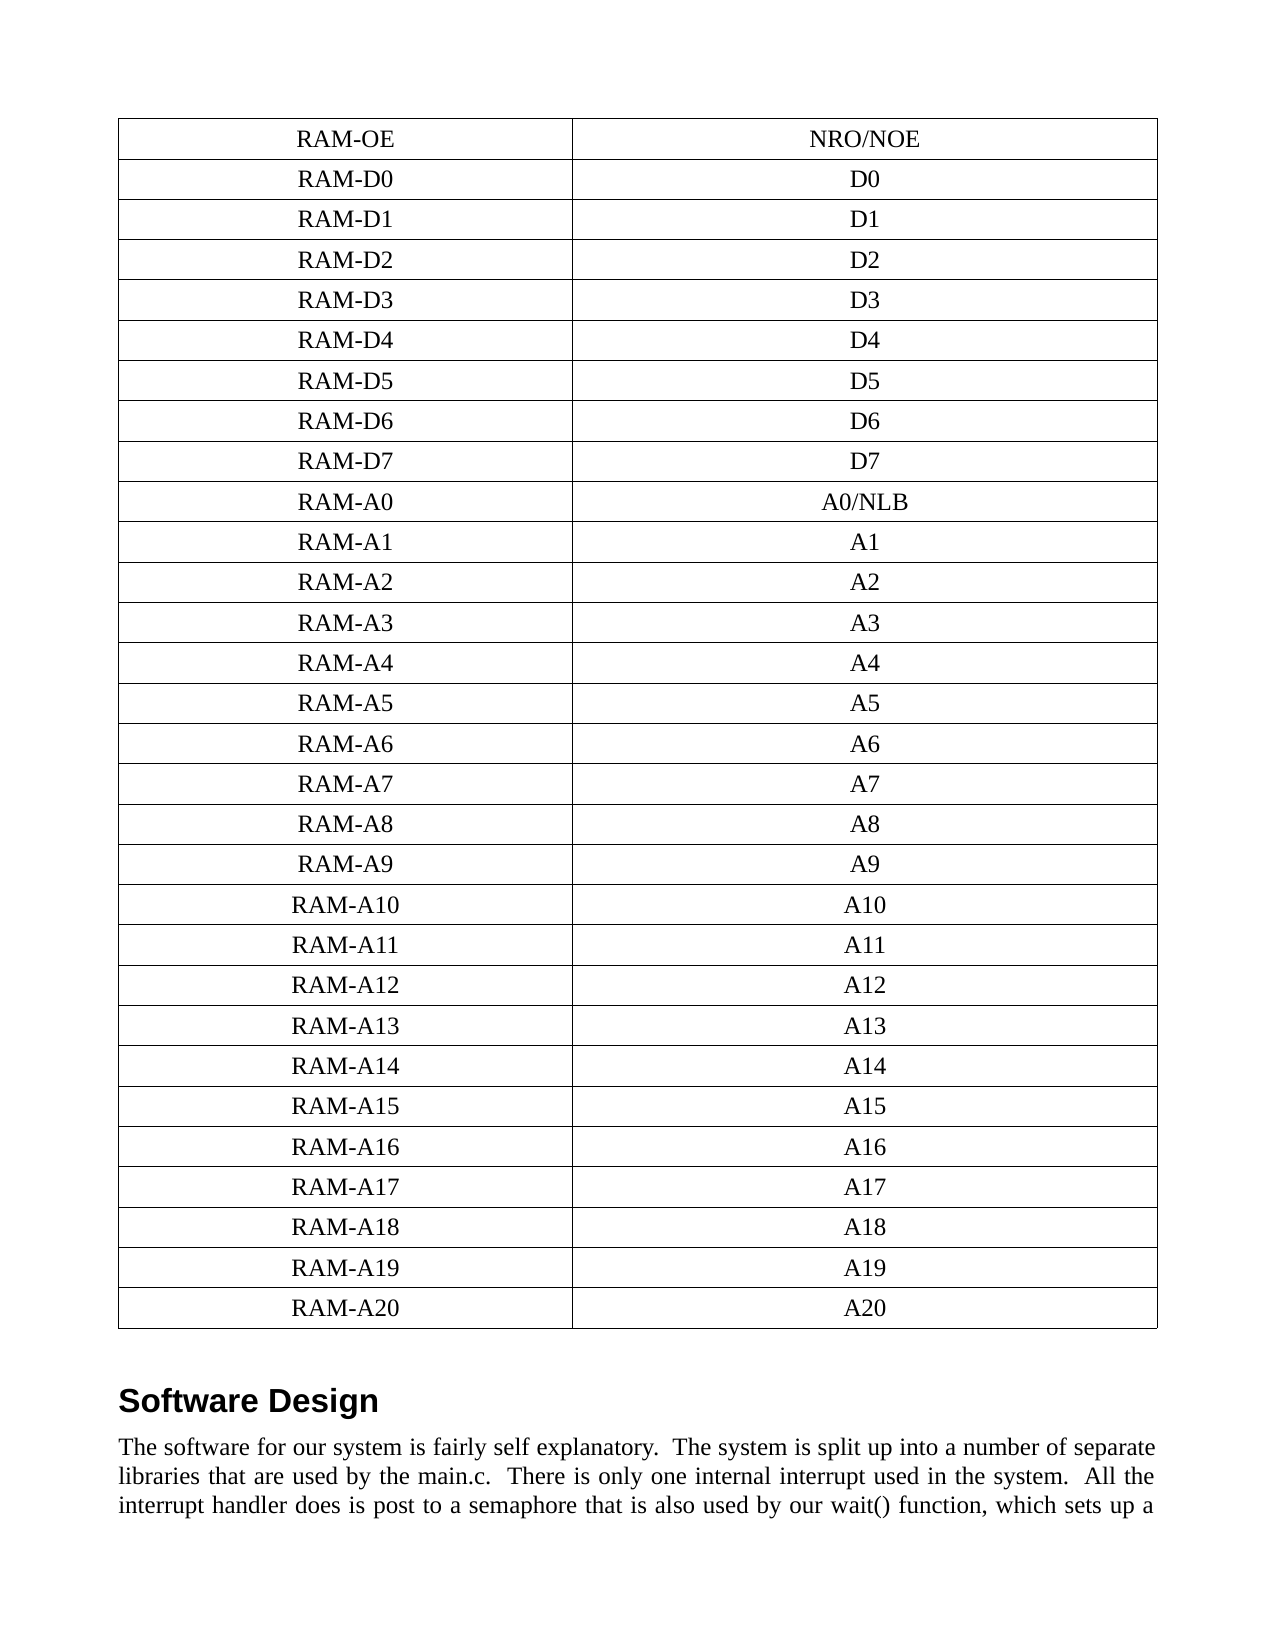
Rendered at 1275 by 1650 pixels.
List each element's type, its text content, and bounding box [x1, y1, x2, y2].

table_cell RAM-A12 [119, 966, 572, 1005]
table_cell RAM-A8 [119, 805, 572, 844]
table_cell RAM-D5 [119, 361, 572, 400]
table_cell RAM-D1 [119, 200, 572, 239]
table_cell NRO/NOE [573, 119, 1157, 158]
table_cell RAM-D3 [119, 280, 572, 320]
table_cell A7 [573, 764, 1157, 803]
table_cell A1 [573, 522, 1157, 562]
table_cell RAM-D4 [119, 321, 572, 360]
table_cell A16 [573, 1127, 1157, 1166]
table_cell RAM-A13 [119, 1006, 572, 1045]
table_cell D6 [573, 401, 1157, 441]
table_cell RAM-D0 [119, 160, 572, 199]
table_cell A10 [573, 885, 1157, 924]
table_cell A9 [573, 845, 1157, 884]
table_cell A20 [573, 1288, 1157, 1327]
table_cell A15 [573, 1087, 1157, 1126]
table_cell D4 [573, 321, 1157, 360]
table_cell RAM-A17 [119, 1167, 572, 1207]
table_cell RAM-A20 [119, 1288, 572, 1327]
table_cell RAM-D6 [119, 401, 572, 441]
table_cell A12 [573, 966, 1157, 1005]
table_cell A13 [573, 1006, 1157, 1045]
table_cell RAM-A18 [119, 1208, 572, 1247]
table_cell D3 [573, 280, 1157, 320]
table_cell RAM-A1 [119, 522, 572, 562]
table_cell RAM-A11 [119, 925, 572, 965]
table_cell A2 [573, 563, 1157, 602]
table_cell RAM-A9 [119, 845, 572, 884]
table_cell RAM-A19 [119, 1248, 572, 1287]
table_cell RAM-A14 [119, 1046, 572, 1086]
table_cell RAM-A2 [119, 563, 572, 602]
table_cell D7 [573, 442, 1157, 481]
table_cell A0/NLB [573, 482, 1157, 521]
table_cell A5 [573, 684, 1157, 723]
table_cell A6 [573, 724, 1157, 763]
table_cell RAM-A5 [119, 684, 572, 723]
table_cell RAM-A0 [119, 482, 572, 521]
table_cell D5 [573, 361, 1157, 400]
table_cell A14 [573, 1046, 1157, 1086]
table_cell RAM-A3 [119, 603, 572, 642]
table_cell RAM-A10 [119, 885, 572, 924]
table_cell RAM-A7 [119, 764, 572, 803]
table_cell D1 [573, 200, 1157, 239]
table_cell A11 [573, 925, 1157, 965]
table_cell RAM-A15 [119, 1087, 572, 1126]
table_cell RAM-D7 [119, 442, 572, 481]
table_cell A4 [573, 643, 1157, 682]
table_cell A3 [573, 603, 1157, 642]
subtitle Software Design [118, 1381, 1157, 1420]
table_cell A18 [573, 1208, 1157, 1247]
table_cell A19 [573, 1248, 1157, 1287]
table_cell D2 [573, 240, 1157, 279]
table_cell RAM-D2 [119, 240, 572, 279]
text The software for our system is fairly self explanatory. The system is split up into a number of separate libraries that are used by the main.c. There is only one internal interrupt used in the system. All the interrupt handler does is post to a semaphore that is also used by our wait() function, which sets up a [118, 1432, 1157, 1518]
table_cell RAM-A16 [119, 1127, 572, 1166]
table_cell RAM-A4 [119, 643, 572, 682]
table_cell RAM-OE [119, 119, 572, 158]
table_cell D0 [573, 160, 1157, 199]
table_cell A17 [573, 1167, 1157, 1207]
table_cell A8 [573, 805, 1157, 844]
table_cell RAM-A6 [119, 724, 572, 763]
